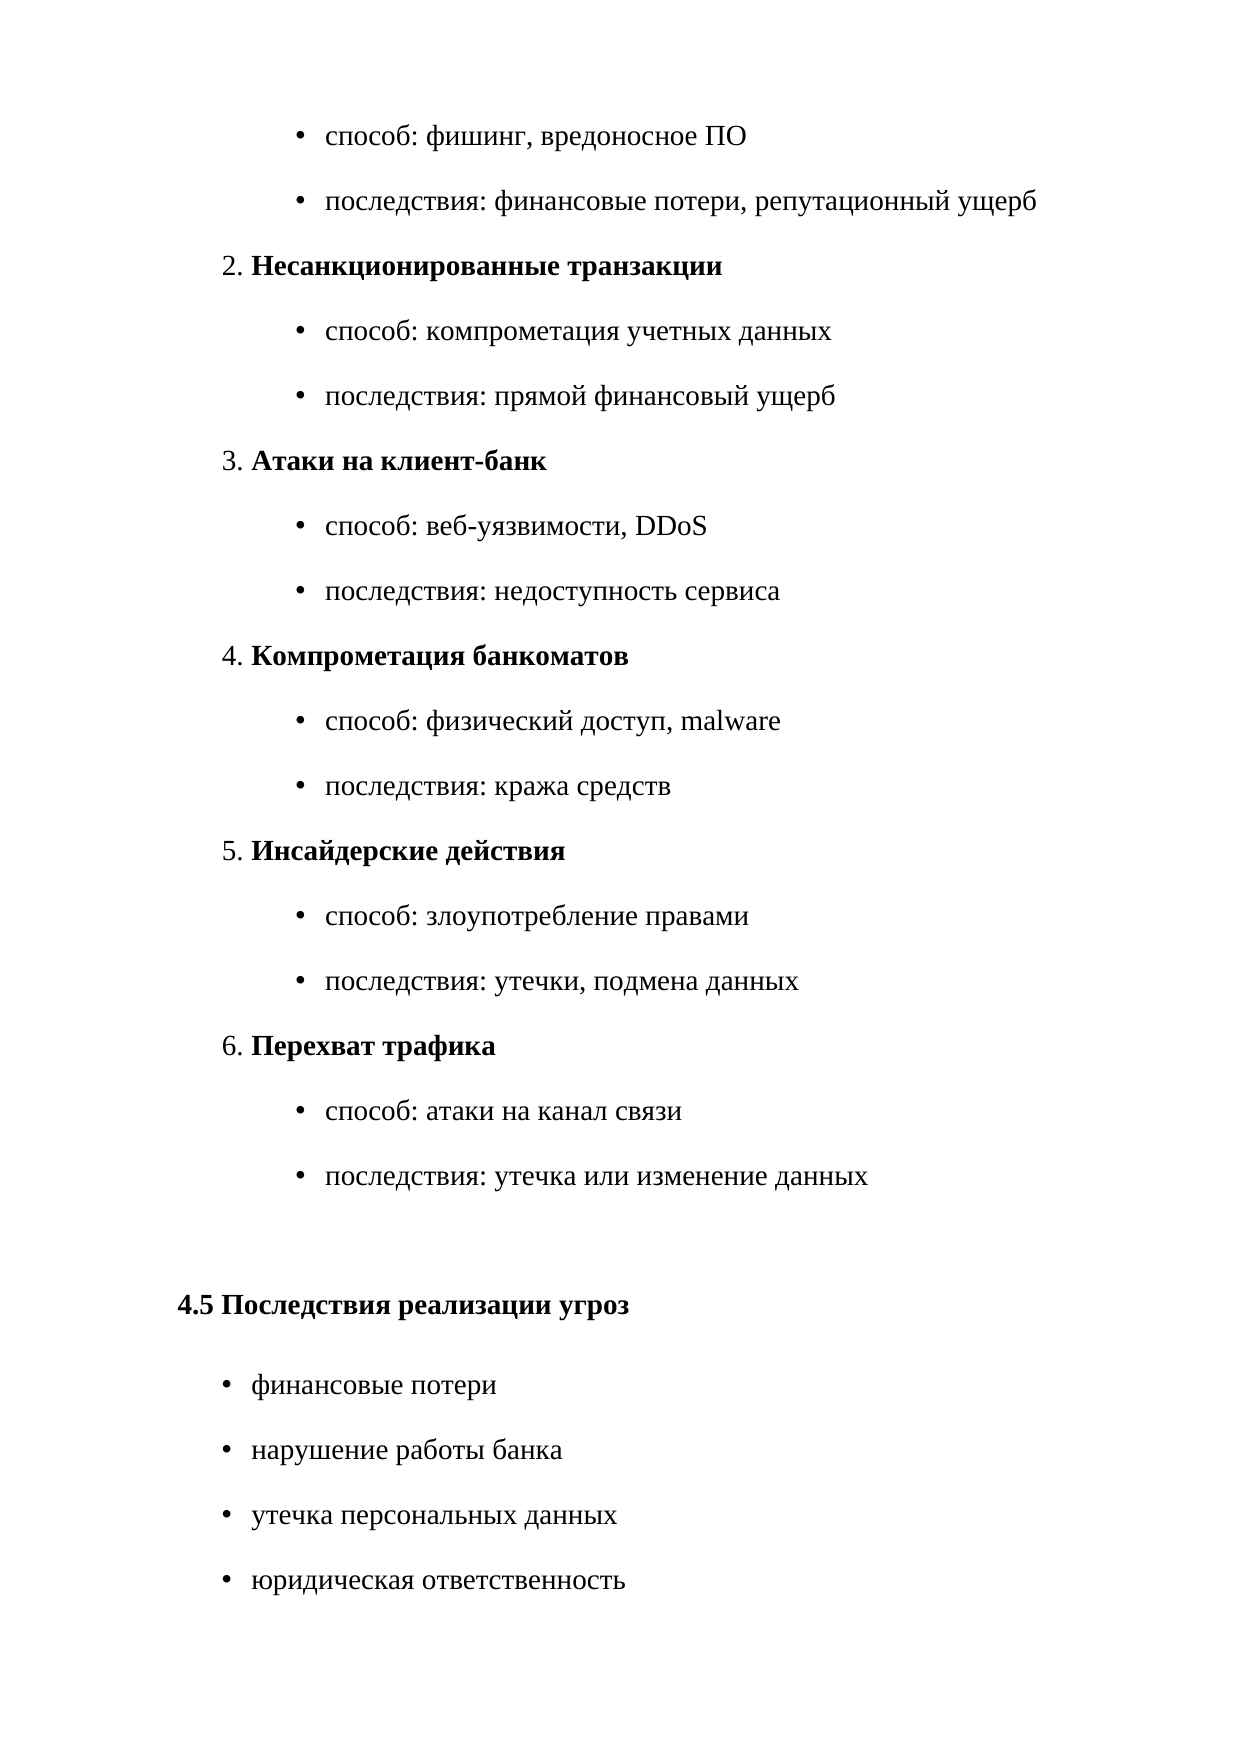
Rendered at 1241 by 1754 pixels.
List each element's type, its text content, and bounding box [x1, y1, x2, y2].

list способ: фишинг, вредоносное ПО [295, 118, 1152, 152]
list способ: веб-уязвимости, DDoS [295, 508, 1152, 542]
list способ: компрометация учетных данных [295, 313, 1152, 347]
list последствия: утечка или изменение данных [295, 1158, 1152, 1191]
list последствия: кража средств [295, 768, 1152, 801]
list утечка персональных данных [222, 1497, 1152, 1531]
list нарушение работы банка [222, 1432, 1152, 1466]
list юридическая ответственность [222, 1562, 1152, 1596]
subtitle 4.5 Последствия реализации угроз [177, 1287, 1152, 1321]
list Перехват трафика [222, 1028, 1152, 1061]
list последствия: утечки, подмена данных [295, 963, 1152, 996]
list последствия: прямой финансовый ущерб [295, 378, 1152, 412]
list способ: атаки на канал связи [295, 1093, 1152, 1126]
list способ: физический доступ, malware [295, 703, 1152, 736]
list последствия: недоступность сервиса [295, 573, 1152, 607]
list Атаки на клиент-банк [222, 443, 1152, 477]
list способ: злоупотребление правами [295, 898, 1152, 931]
list Инсайдерские действия [222, 833, 1152, 866]
list финансовые потери [222, 1367, 1152, 1401]
list последствия: финансовые потери, репутационный ущерб [295, 183, 1152, 217]
list Компрометация банкоматов [222, 638, 1152, 671]
list Несанкционированные транзакции [222, 248, 1152, 282]
